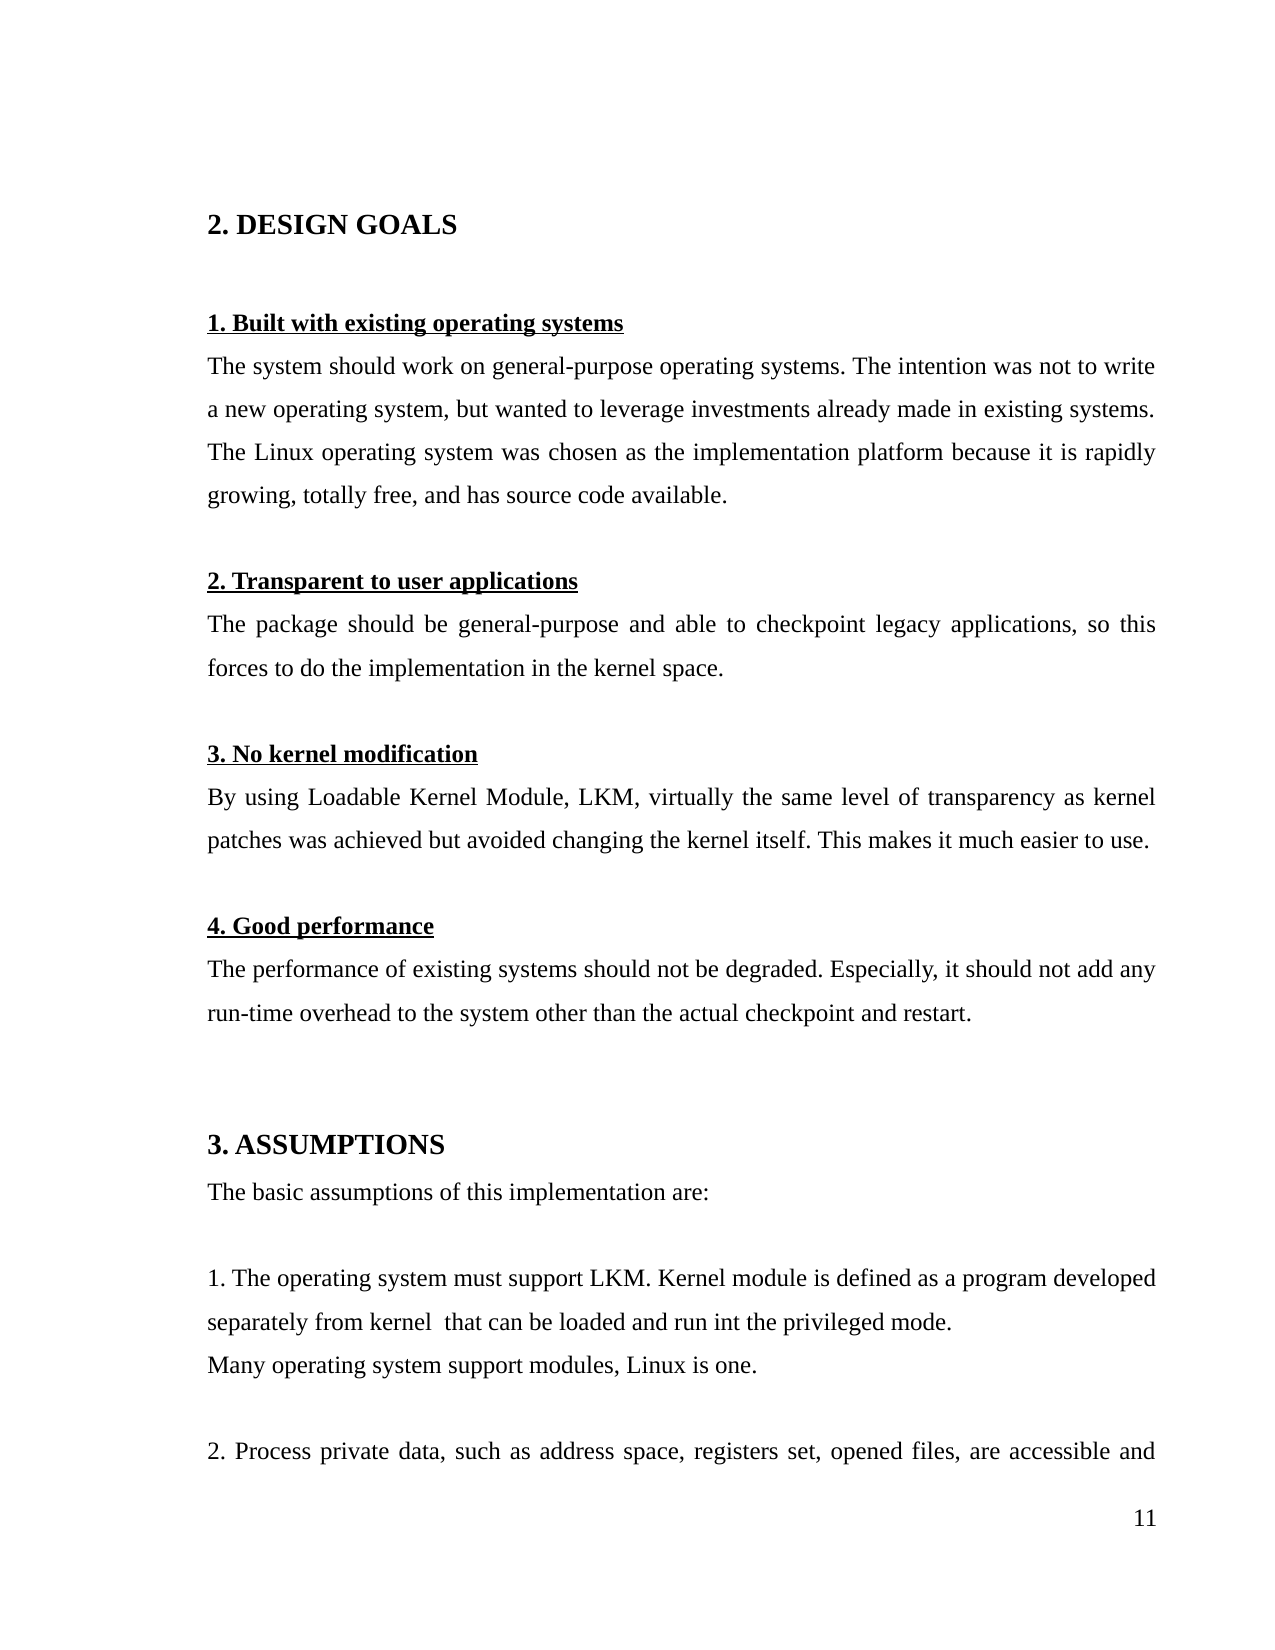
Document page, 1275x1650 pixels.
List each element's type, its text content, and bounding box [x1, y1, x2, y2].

text 1. Built with existing operating systems [207, 308, 1157, 336]
text The package should be general-purpose and able to checkpoint legacy applications, so this forces to do the implementation in the kernel space. [207, 609, 1157, 681]
subtitle 2. DESIGN GOALS [207, 207, 1157, 241]
text 1. The operating system must support LKM. Kernel module is defined as a program developed separately from kernel that can be loaded and run int the privileged mode. [207, 1263, 1157, 1335]
text The system should work on general-purpose operating systems. The intention was not to write a new operating system, but wanted to leverage investments already made in existing systems. The Linux operating system was chosen as the implementation platform because it is rapidly growing, totally free, and has source code available. [207, 351, 1157, 509]
text 3. No kernel modification [207, 739, 1157, 768]
text The basic assumptions of this implementation are: [207, 1177, 1157, 1206]
text 2. Transparent to user applications [207, 566, 1157, 595]
text 4. Good performance [207, 911, 1157, 940]
text The performance of existing systems should not be degraded. Especially, it should not add any run-time overhead to the system other than the actual checkpoint and restart. [207, 954, 1157, 1026]
text By using Loadable Kernel Module, LKM, virtually the same level of transparency as kernel patches was achieved but avoided changing the kernel itself. This makes it much easier to use. [207, 782, 1157, 854]
text Many operating system support modules, Linux is one. [207, 1350, 1157, 1378]
subtitle 3. ASSUMPTIONS [207, 1127, 1157, 1161]
text 2. Process private data, such as address space, registers set, opened files, are accessible and [207, 1436, 1157, 1465]
